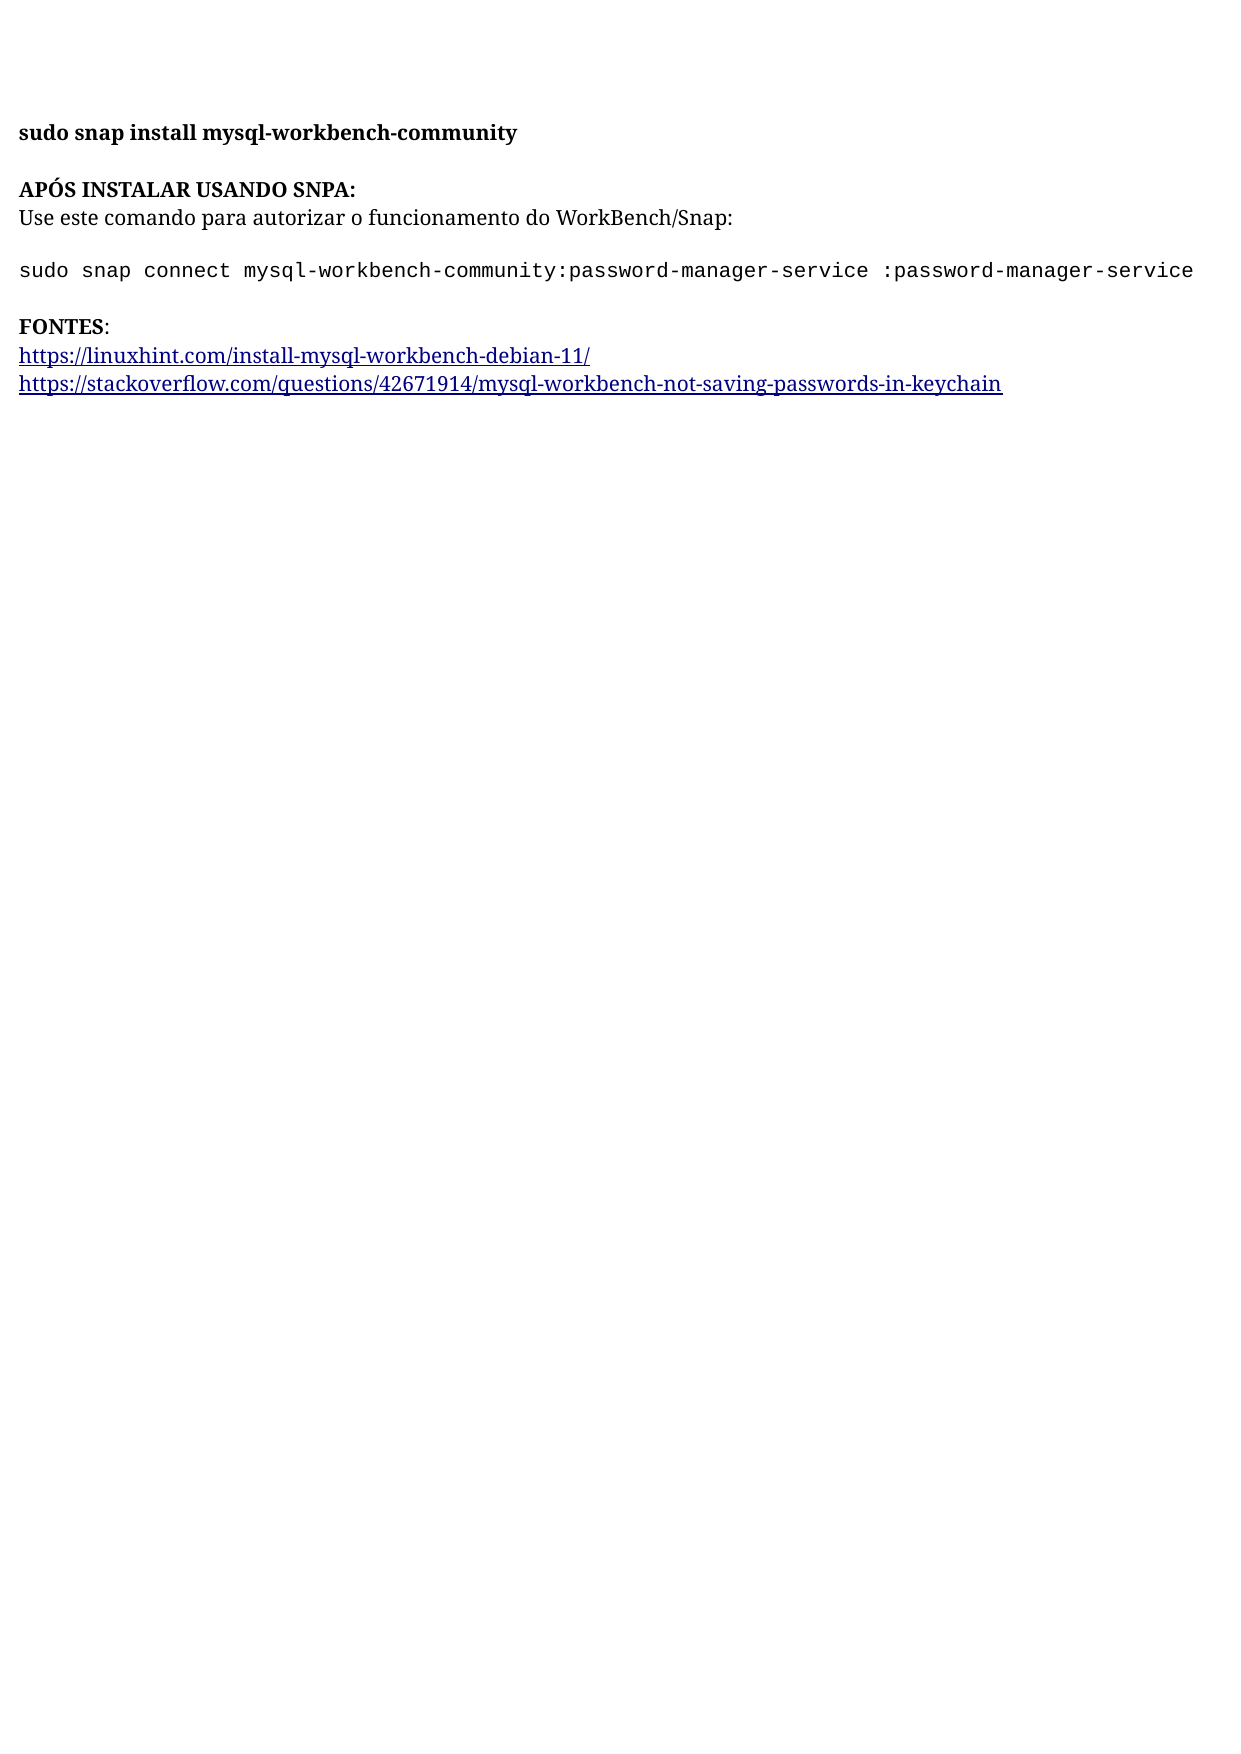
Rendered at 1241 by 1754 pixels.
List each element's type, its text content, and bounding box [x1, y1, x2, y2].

text Use este comando para autorizar o funcionamento do WorkBench/Snap: [19, 203, 1223, 232]
text sudo snap connect mysql-workbench-community:password-manager-service :password-manager-service [19, 260, 1223, 284]
text sudo snap install mysql-workbench-community [19, 118, 1223, 147]
text https://linuxhint.com/install-mysql-workbench-debian-11/ [19, 341, 1223, 369]
text https://stackoverflow.com/questions/42671914/mysql-workbench-not-saving-passwords-in-keychain [19, 369, 1223, 398]
text FONTES: [19, 312, 1223, 341]
text APÓS INSTALAR USANDO SNPA: [19, 175, 1223, 203]
